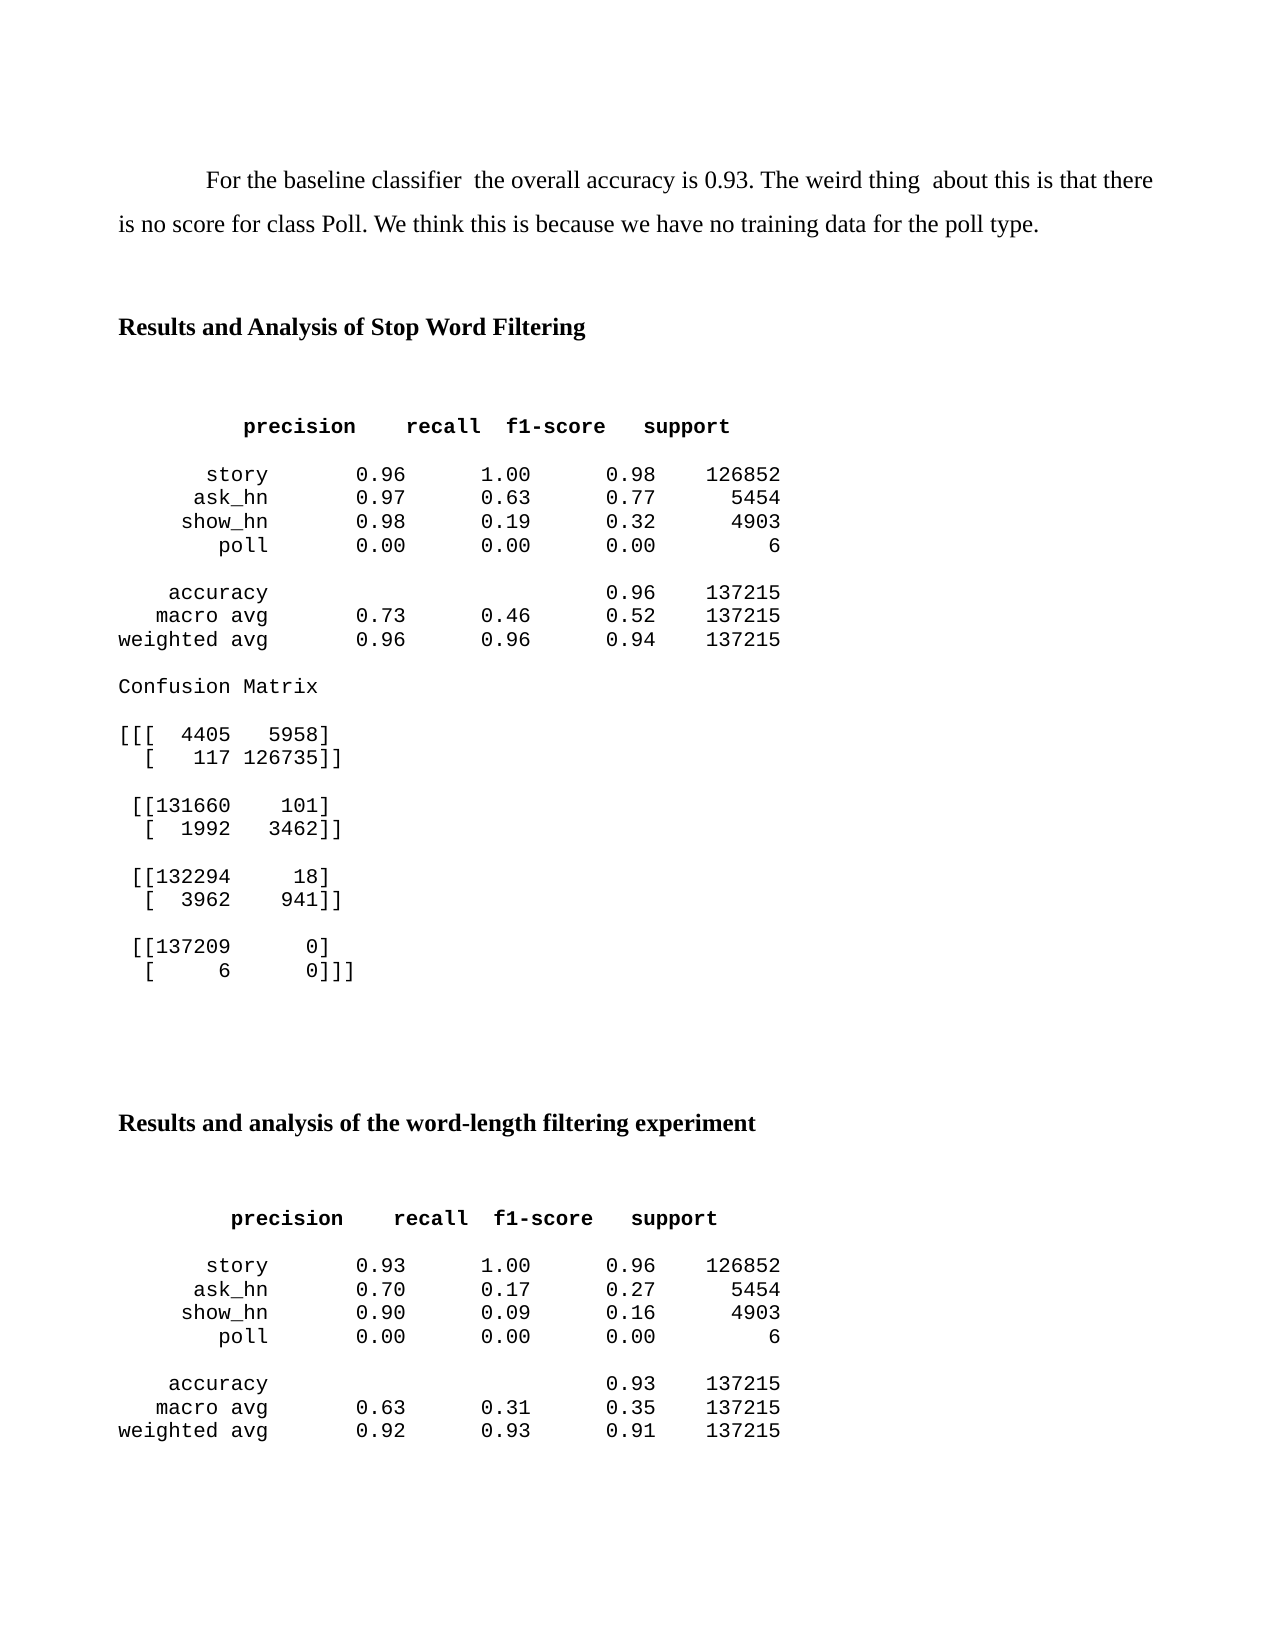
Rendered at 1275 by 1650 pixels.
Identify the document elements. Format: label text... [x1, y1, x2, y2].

text accuracy 0.93 137215 [118, 1373, 1157, 1397]
text precision recall f1-score support [118, 416, 1157, 440]
text weighted avg 0.92 0.93 0.91 137215 [118, 1420, 1157, 1444]
text macro avg 0.63 0.31 0.35 137215 [118, 1397, 1157, 1420]
text show_hn 0.90 0.09 0.16 4903 [118, 1302, 1157, 1326]
text [ 117 126735]] [118, 747, 1157, 771]
text poll 0.00 0.00 0.00 6 [118, 1326, 1157, 1349]
text [[[ 4405 5958] [118, 724, 1157, 747]
text Confusion Matrix [118, 676, 1157, 700]
text [[137209 0] [118, 937, 1157, 960]
text show_hn 0.98 0.19 0.32 4903 [118, 511, 1157, 534]
text Results and analysis of the word-length filtering experiment [118, 1108, 1157, 1137]
text Results and Analysis of Stop Word Filtering [118, 312, 1157, 340]
text [ 6 0]]] [118, 960, 1157, 984]
text [[132294 18] [118, 866, 1157, 889]
text story 0.93 1.00 0.96 126852 [118, 1255, 1157, 1278]
text [ 1992 3462]] [118, 818, 1157, 842]
text For the baseline classifier the overall accuracy is 0.93. The weird thing about this is that there is no score for class Poll. We think this is because we have no training data for the poll type. [118, 165, 1157, 238]
text accuracy 0.96 137215 [118, 582, 1157, 606]
text macro avg 0.73 0.46 0.52 137215 [118, 606, 1157, 629]
text precision recall f1-score support [118, 1208, 1157, 1231]
text [[131660 101] [118, 795, 1157, 818]
text weighted avg 0.96 0.96 0.94 137215 [118, 629, 1157, 653]
text poll 0.00 0.00 0.00 6 [118, 534, 1157, 558]
text ask_hn 0.97 0.63 0.77 5454 [118, 487, 1157, 511]
text ask_hn 0.70 0.17 0.27 5454 [118, 1278, 1157, 1302]
text story 0.96 1.00 0.98 126852 [118, 464, 1157, 487]
text [ 3962 941]] [118, 889, 1157, 913]
